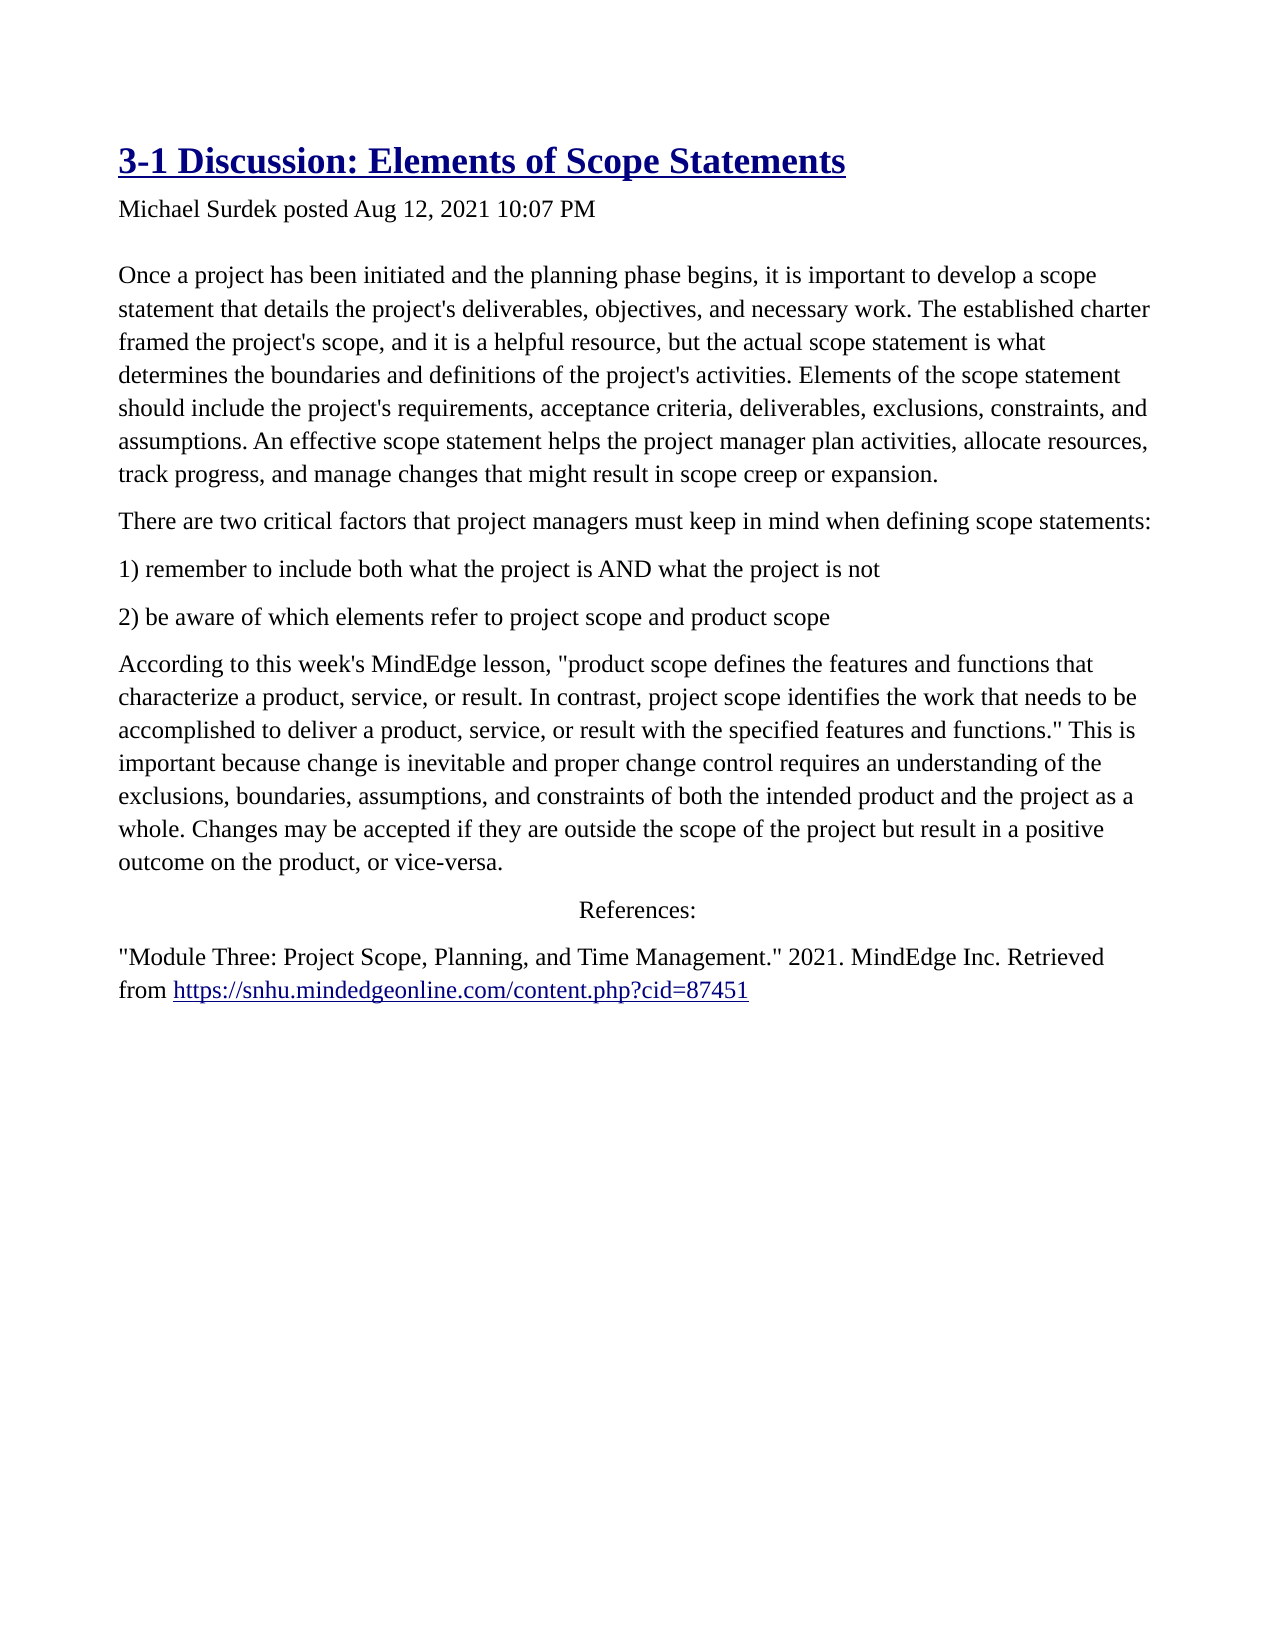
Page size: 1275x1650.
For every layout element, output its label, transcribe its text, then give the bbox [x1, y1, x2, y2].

text 1) remember to include both what the project is AND what the project is not [118, 554, 1157, 583]
text Michael Surdek posted Aug 12, 2021 10:07 PM [118, 194, 1157, 223]
text Once a project has been initiated and the planning phase begins, it is important to develop a scope statement that details the project's deliverables, objectives, and necessary work. The established charter framed the project's scope, and it is a helpful resource, but the actual scope statement is what determines the boundaries and definitions of the project's activities. Elements of the scope statement should include the project's requirements, acceptance criteria, deliverables, exclusions, constraints, and assumptions. An effective scope statement helps the project manager plan activities, allocate resources, track progress, and manage changes that might result in scope creep or expansion. [118, 261, 1157, 487]
subtitle 3-1 Discussion: Elements of Scope Statements [118, 139, 1157, 182]
text References: [118, 895, 1157, 924]
text According to this week's MindEdge lesson, "product scope defines the features and functions that characterize a product, service, or result. In contrast, project scope identifies the work that needs to be accomplished to deliver a product, service, or result with the specified features and functions." This is important because change is inevitable and proper change control requires an understanding of the exclusions, boundaries, assumptions, and constraints of both the intended product and the project as a whole. Changes may be accepted if they are outside the scope of the project but result in a positive outcome on the product, or vice-versa. [118, 649, 1157, 876]
text "Module Three: Project Scope, Planning, and Time Management." 2021. MindEdge Inc. Retrieved from https://snhu.mindedgeonline.com/content.php?cid=87451 [118, 942, 1157, 1004]
text 2) be aware of which elements refer to project scope and product scope [118, 602, 1157, 630]
text There are two critical factors that project managers must keep in mind when defining scope statements: [118, 506, 1157, 535]
